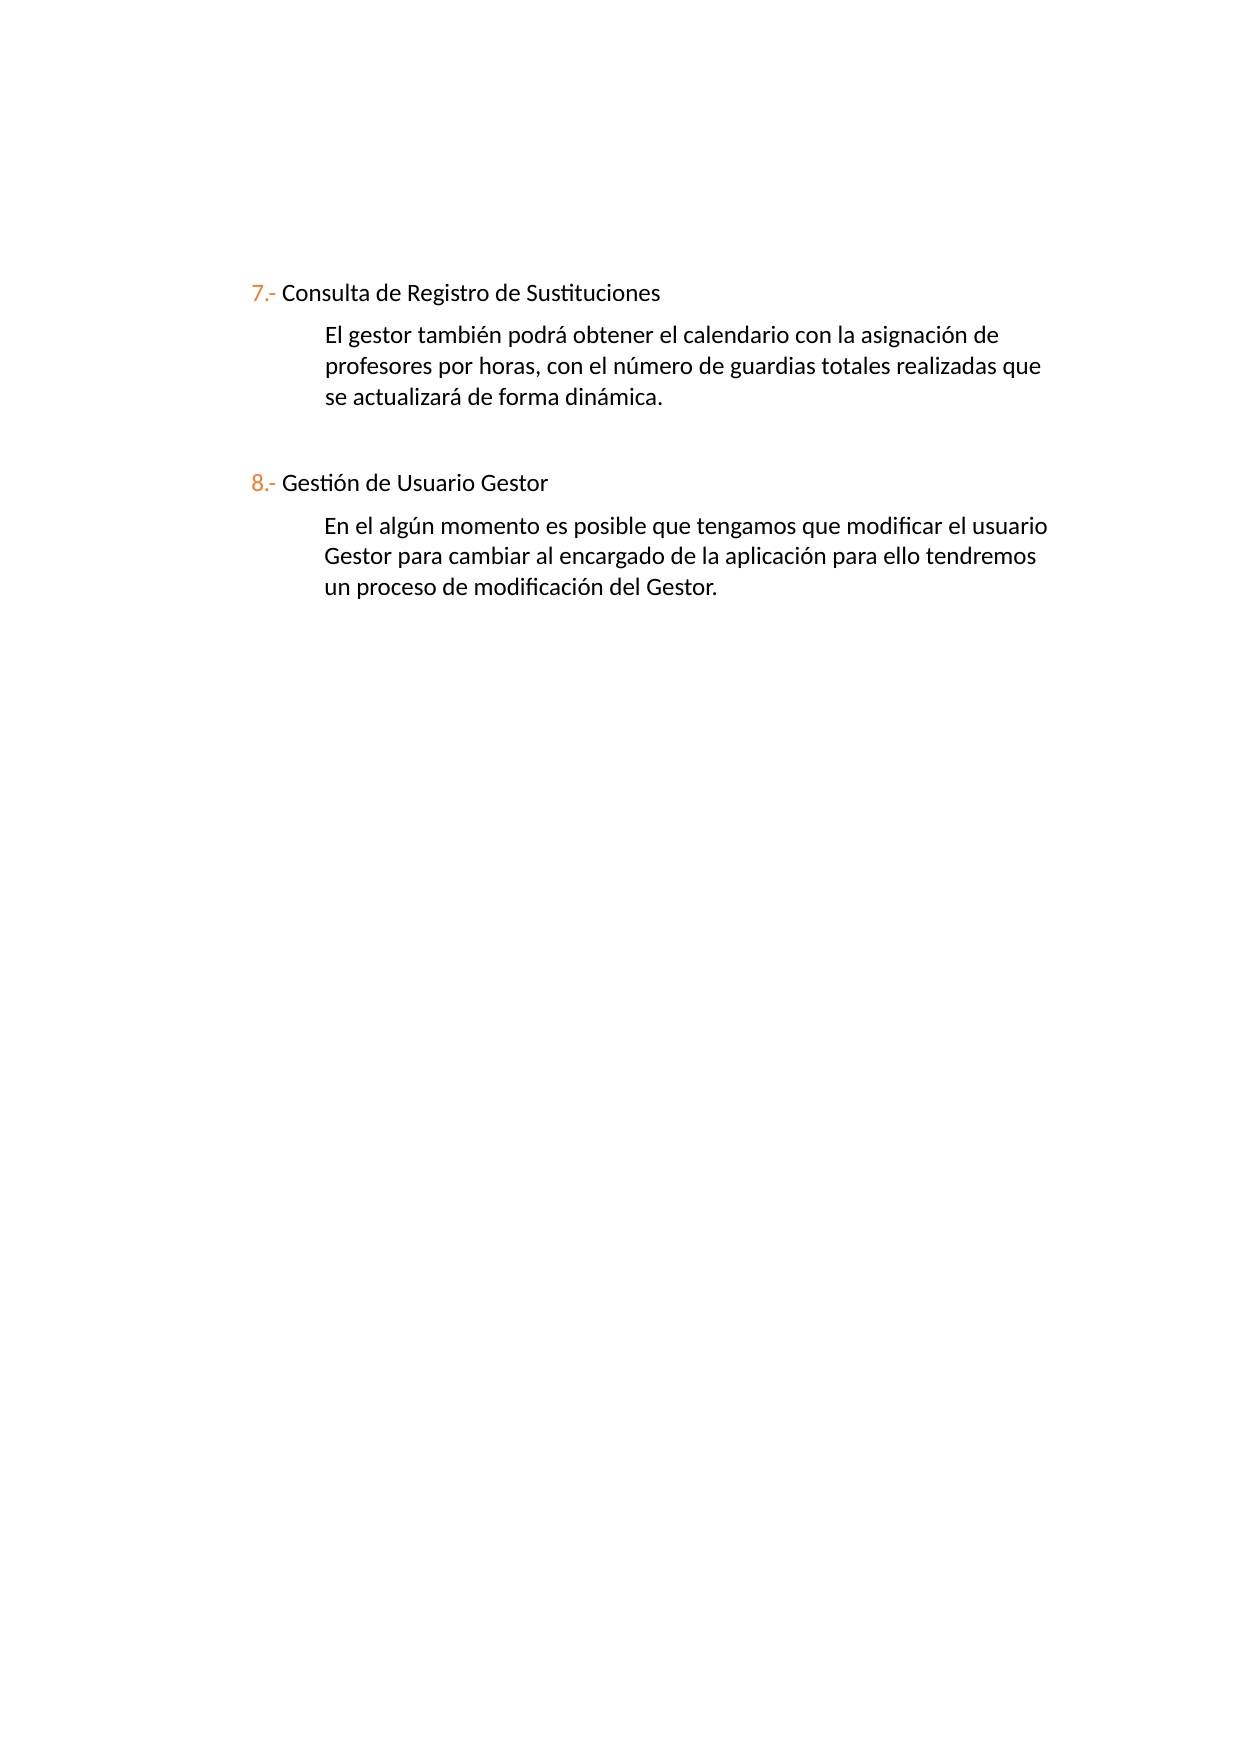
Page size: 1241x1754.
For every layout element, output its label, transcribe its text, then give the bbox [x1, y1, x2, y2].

text En el algún momento es posible que tengamos que modificar el usuario Gestor para cambiar al encargado de la aplicación para ello tendremos un proceso de modificación del Gestor. [324, 510, 1063, 601]
text El gestor también podrá obtener el calendario con la asignación de profesores por horas, con el número de guardias totales realizadas que se actualizará de forma dinámica. [325, 320, 1063, 411]
text 7.- Consulta de Registro de Sustituciones [177, 277, 1063, 307]
text 8.- Gestión de Usuario Gestor [177, 467, 1063, 497]
